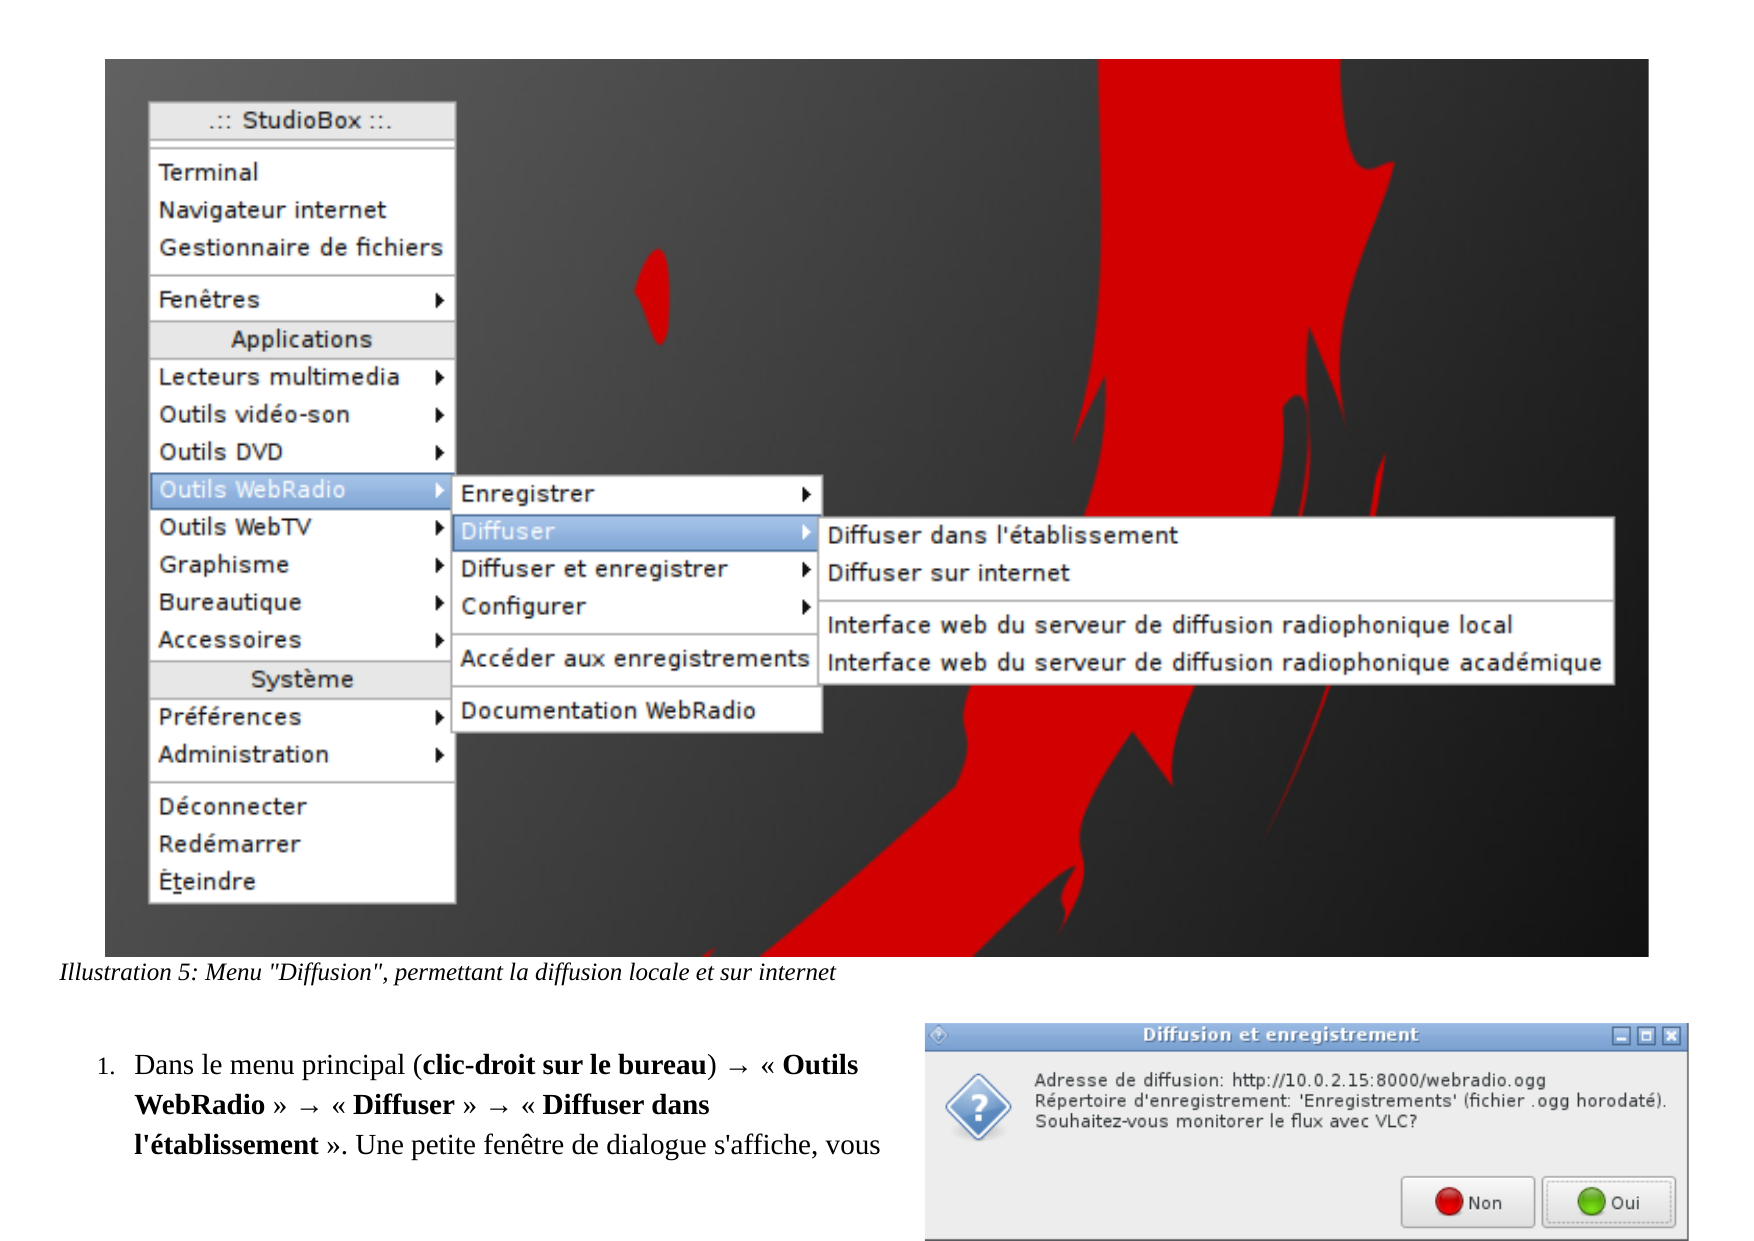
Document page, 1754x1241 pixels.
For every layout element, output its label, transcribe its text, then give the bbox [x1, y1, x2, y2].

picture [105, 59, 1649, 957]
text Illustration 5: Menu "Diffusion", permettant la diffusion locale et sur internet [59, 72, 1695, 986]
picture [924, 1023, 1689, 1241]
list Dans le menu principal (clic-droit sur le bureau) → « Outils WebRadio » → « Diffuser » → « Diffuser dans l'établissement ». Une petite fenêtre de dialogue s'affiche, vous [97, 1047, 924, 1161]
